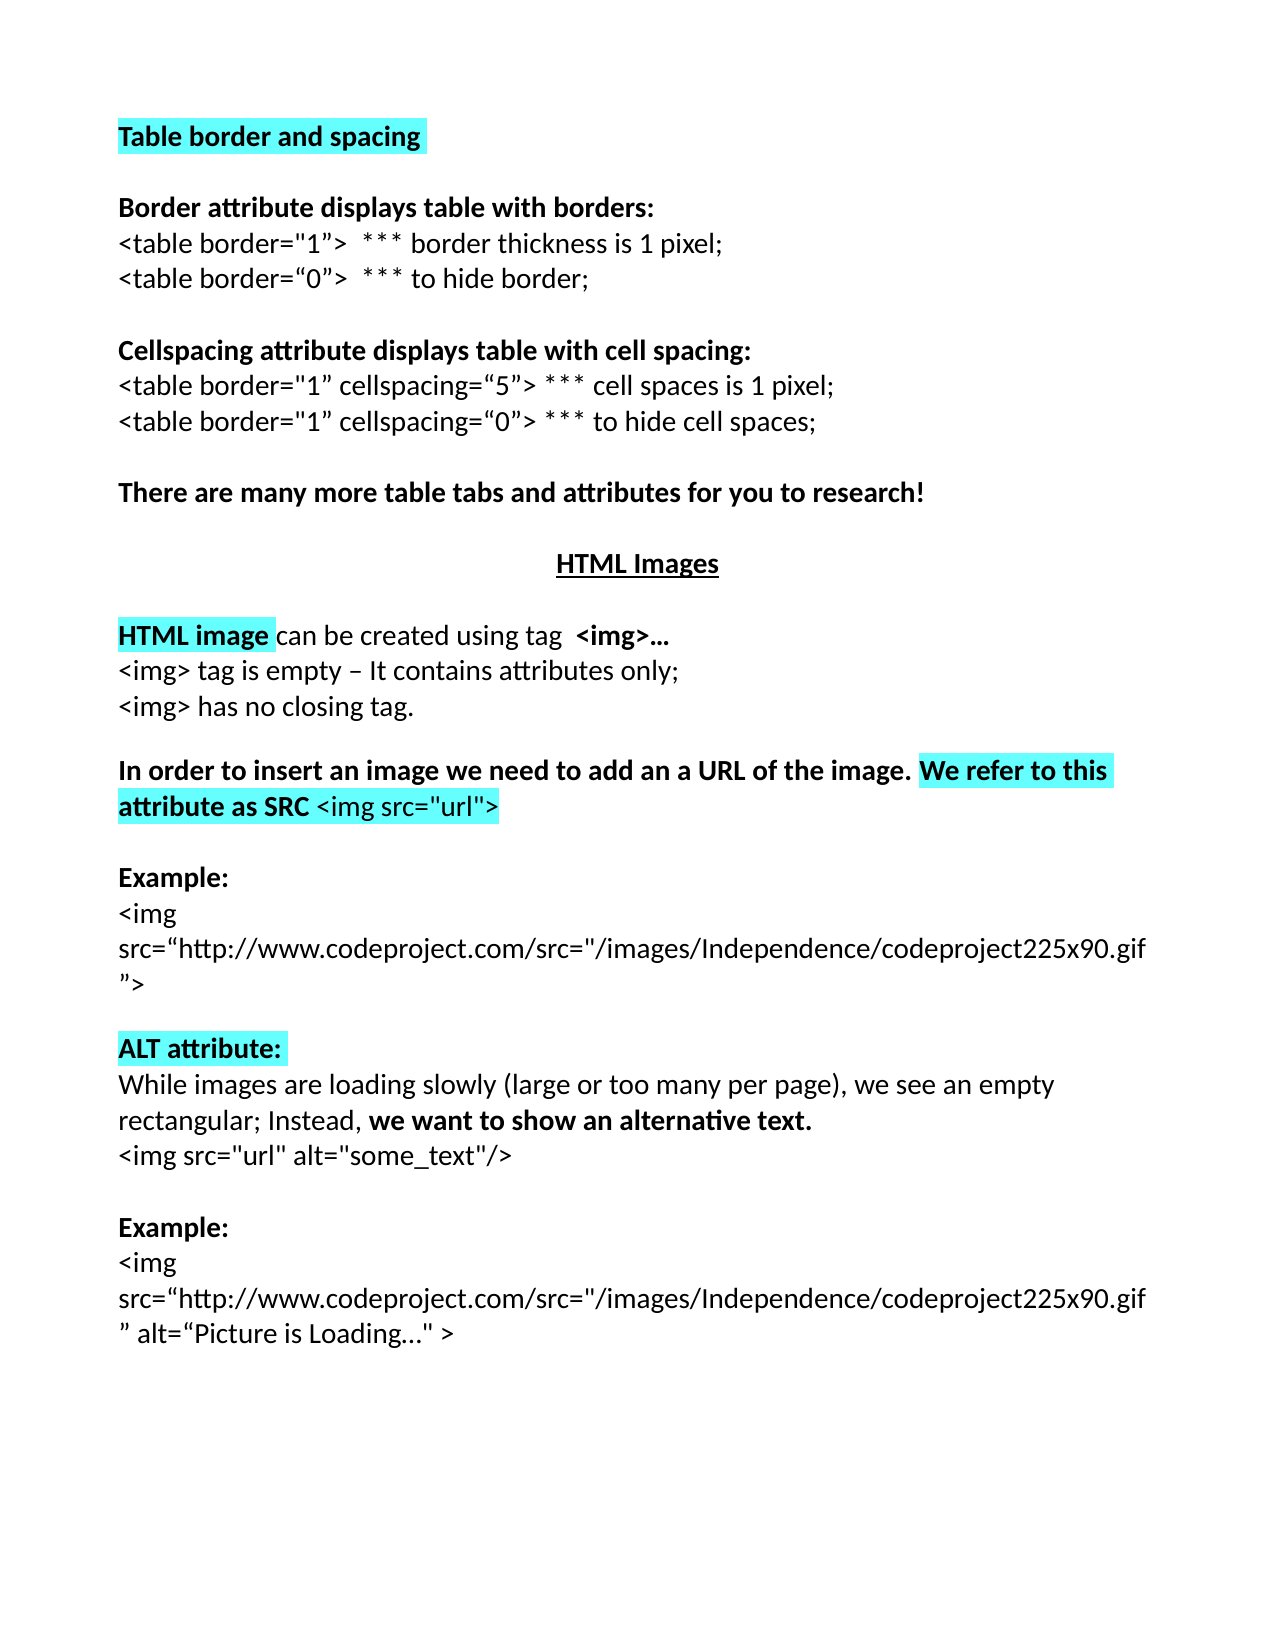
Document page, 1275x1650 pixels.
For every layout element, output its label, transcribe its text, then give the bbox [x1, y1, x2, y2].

text <img> has no closing tag. [118, 688, 1157, 724]
text <table border="1” cellspacing=“0”> *** to hide cell spaces; [118, 403, 1157, 439]
text <table border=“0”> *** to hide border; [118, 261, 1157, 296]
text In order to insert an image we need to add an a URL of the image. We refer to this attribute as SRC <img src="url"> [118, 752, 1157, 824]
text There are many more table tabs and attributes for you to research! [118, 474, 1157, 510]
text Cellspacing attribute displays table with cell spacing: [118, 332, 1157, 367]
text <img src=“http://www.codeproject.com/src="/images/Independence/codeproject225x90.gif”> [118, 895, 1157, 1002]
text Example: [118, 1209, 1157, 1244]
text Border attribute displays table with borders: [118, 189, 1157, 225]
text HTML image can be created using tag <img>… [118, 617, 1157, 652]
text <table border="1”> *** border thickness is 1 pixel; [118, 225, 1157, 261]
text While images are loading slowly (large or too many per page), we see an empty rectangular; Instead, we want to show an alternative text. [118, 1066, 1157, 1137]
text <img src="url" alt="some_text"/> [118, 1137, 1157, 1173]
text <img src=“http://www.codeproject.com/src="/images/Independence/codeproject225x90.gif” alt=“Picture is Loading…" > [118, 1244, 1157, 1351]
text HTML Images [118, 546, 1157, 581]
text ALT attribute: [118, 1031, 1157, 1066]
text <table border="1” cellspacing=“5”> *** cell spaces is 1 pixel; [118, 367, 1157, 403]
text Table border and spacing [118, 118, 1157, 154]
text <img> tag is empty – It contains attributes only; [118, 652, 1157, 688]
text Example: [118, 859, 1157, 895]
